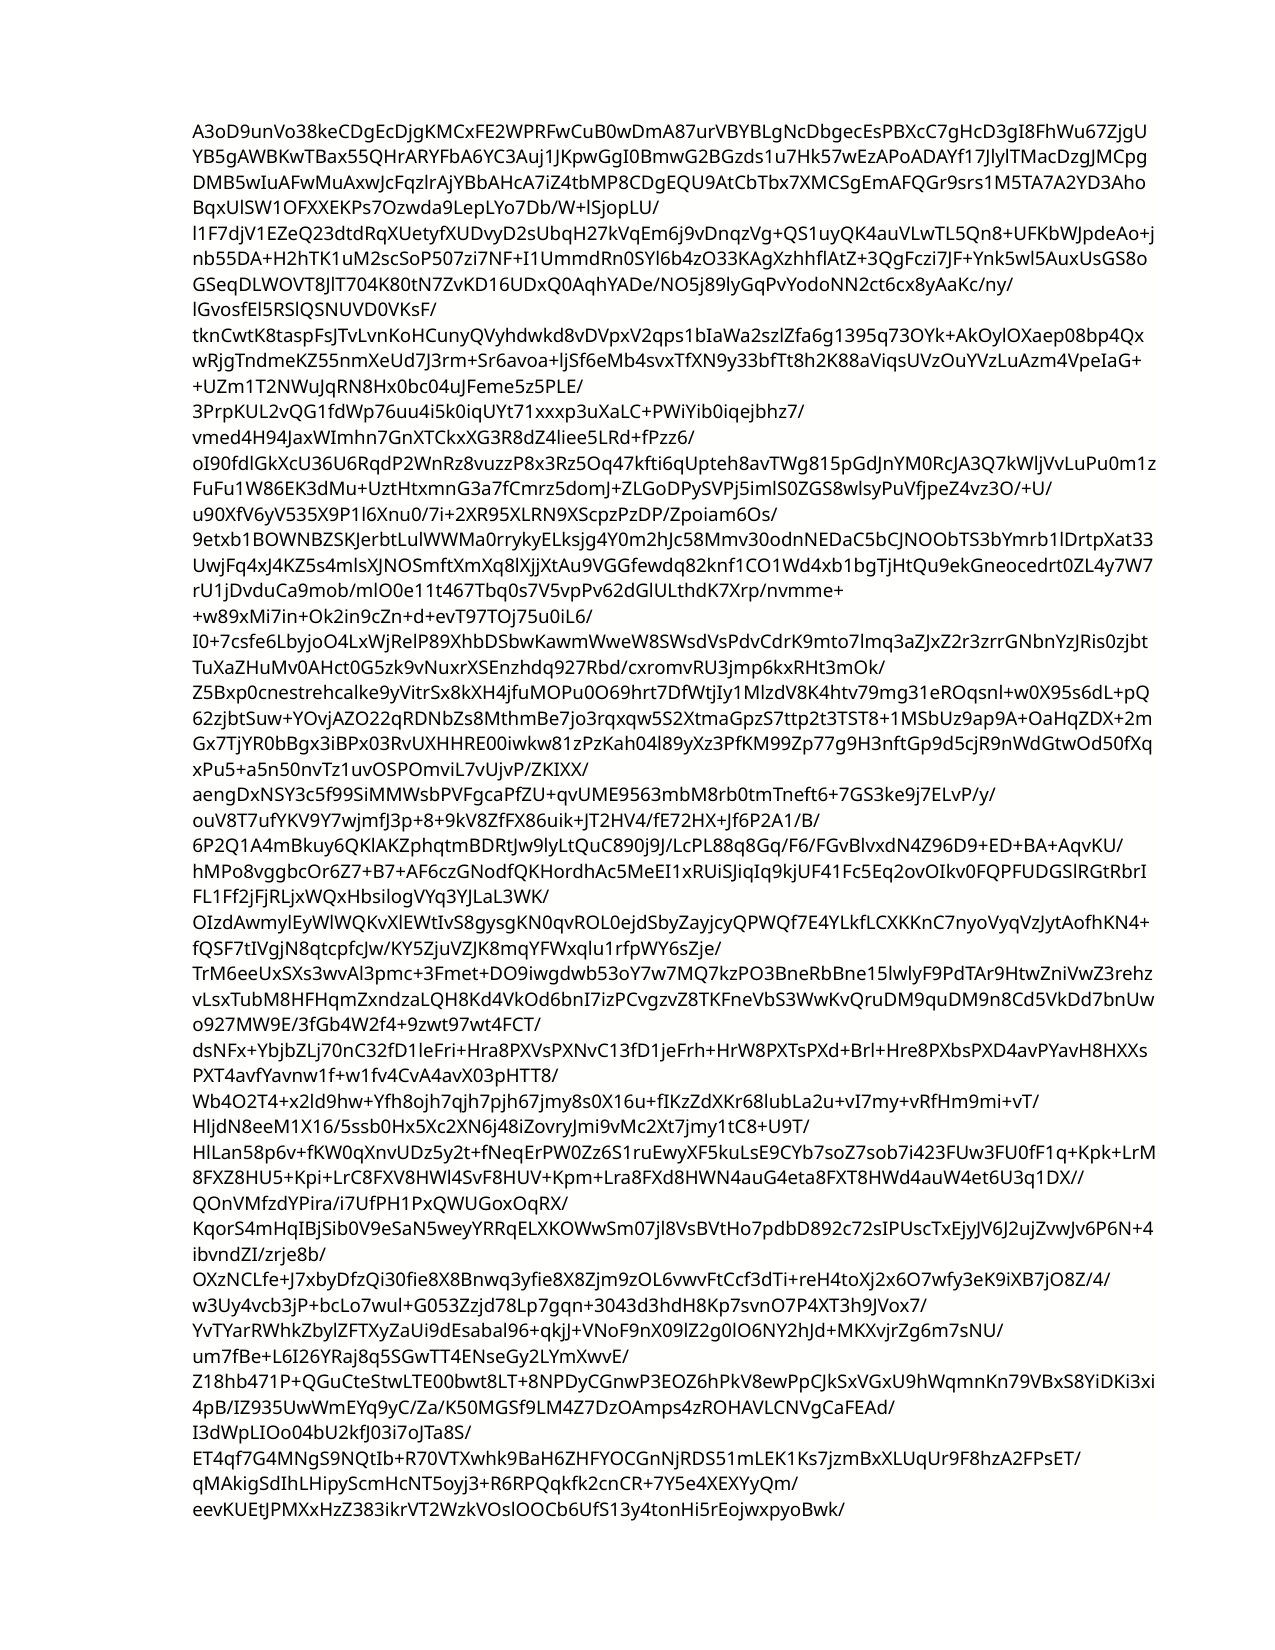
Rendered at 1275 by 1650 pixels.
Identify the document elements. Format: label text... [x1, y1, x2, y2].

text A3oD9unVo38keCDgEcDjgKMCxFE2WPRFwCuB0wDmA87urVBYBLgNcDbgecEsPBXcC7gHcD3gI8FhWu67ZjgUYB5gAWBKwTBax55QHrARYFbA6YC3Auj1JKpwGgI0BmwG2BGzds1u7Hk57wEzAPoADAYf17JlylTMacDzgJMCpgDMB5wIuAFwMuAxwJcFqzlrAjYBbAHcA7iZ4tbMP8CDgEQU9AtCbTbx7XMCSgEmAFQGr9srs1M5TA7A2YD3AhoBqxUlSW1OFXXEKPs7Ozwda9LepLYo7Db/W+lSjopLU/l1F7djV1EZeQ23dtdRqXUetyfXUDvyD2sUbqH27kVqEm6j9vDnqzVg+QS1uyQK4auVLwTL5Qn8+UFKbWJpdeAo+jnb55DA+H2hTK1uM2scSoP507zi7NF+I1UmmdRn0SYl6b4zO33KAgXzhhflAtZ+3QgFczi7JF+Ynk5wl5AuxUsGS8oGSeqDLWOVT8JlT704K80tN7ZvKD16UDxQ0AqhYADe/NO5j89lyGqPvYodoNN2ct6cx8yAaKc/ny/lGvosfEl5RSlQSNUVD0VKsF/tknCwtK8taspFsJTvLvnKoHCunyQVyhdwkd8vDVpxV2qps1bIaWa2szlZfa6g1395q73OYk+AkOylOXaep08bp4QxwRjgTndmeKZ55nmXeUd7J3rm+Sr6avoa+ljSf6eMb4svxTfXN9y33bfTt8h2K88aViqsUVzOuYVzLuAzm4VpeIaG++UZm1T2NWuJqRN8Hx0bc04uJFeme5z5PLE/3PrpKUL2vQG1fdWp76uu4i5k0iqUYt71xxxp3uXaLC+PWiYib0iqejbhz7/vmed4H94JaxWImhn7GnXTCkxXG3R8dZ4liee5LRd+fPzz6/oI90fdlGkXcU36U6RqdP2WnRz8vuzzP8x3Rz5Oq47kfti6qUpteh8avTWg815pGdJnYM0RcJA3Q7kWljVvLuPu0m1zFuFu1W86EK3dMu+UztHtxmnG3a7fCmrz5domJ+ZLGoDPySVPj5imlS0ZGS8wlsyPuVfjpeZ4vz3O/+U/u90XfV6yV535X9P1l6Xnu0/7i+2XR95XLRN9XScpzPzDP/Zpoiam6Os/9etxb1BOWNBZSKJerbtLulWWMa0rrykyELksjg4Y0m2hJc58Mmv30odnNEDaC5bCJNOObTS3bYmrb1lDrtpXat33UwjFq4xJ4KZ5s4mlsXJNOSmftXmXq8lXjjXtAu9VGGfewdq82knf1CO1Wd4xb1bgTjHtQu9ekGneocedrt0ZL4y7W7rU1jDvduCa9mob/mlO0e11t467Tbq0s7V5vpPv62dGlULthdK7Xrp/nvmme++w89xMi7in+Ok2in9cZn+d+evT97TOj75u0iL6/I0+7csfe6LbyjoO4LxWjRelP89XhbDSbwKawmWweW8SWsdVsPdvCdrK9mto7lmq3aZJxZ2r3zrrGNbnYzJRis0zjbtTuXaZHuMv0AHct0G5zk9vNuxrXSEnzhdq927Rbd/cxromvRU3jmp6kxRHt3mOk/Z5Bxp0cnestrehcalke9yVitrSx8kXH4jfuMOPu0O69hrt7DfWtjIy1MlzdV8K4htv79mg31eROqsnl+w0X95s6dL+pQ62zjbtSuw+YOvjAZO22qRDNbZs8MthmBe7jo3rqxqw5S2XtmaGpzS7ttp2t3TST8+1MSbUz9ap9A+OaHqZDX+2mGx7TjYR0bBgx3iBPx03RvUXHHRE00iwkw81zPzKah04l89yXz3PfKM99Zp77g9H3nftGp9d5cjR9nWdGtwOd50fXqxPu5+a5n50nvTz1uvOSPOmviL7vUjvP/ZKIXX/aengDxNSY3c5f99SiMMWsbPVFgcaPfZU+qvUME9563mbM8rb0tmTneft6+7GS3ke9j7ELvP/y/ouV8T7ufYKV9Y7wjmfJ3p+8+9kV8ZfFX86uik+JT2HV4/fE72HX+Jf6P2A1/B/6P2Q1A4mBkuy6QKlAKZphqtmBDRtJw9lyLtQuC890j9J/LcPL88q8Gq/F6/FGvBlvxdN4Z96D9+ED+BA+AqvKU/hMPo8vggbcOr6Z7+B7+AF6czGNodfQKHordhAc5MeEI1xRUiSJiqIq9kjUF41Fc5Eq2ovOIkv0FQPFUDGSlRGtRbrIFL1Ff2jFjRLjxWQxHbsilogVYq3YJLaL3WK/OIzdAwmylEyWlWQKvXlEWtIvS8gysgKN0qvROL0ejdSbyZayjcyQPWQf7E4YLkfLCXKKnC7nyoVyqVzJytAofhKN4+fQSF7tIVgjN8qtcpfcJw/KY5ZjuVZJK8mqYFWxqlu1rfpWY6sZje/TrM6eeUxSXs3wvAl3pmc+3Fmet+DO9iwgdwb53oY7w7MQ7kzPO3BneRbBne15lwlyF9PdTAr9HtwZniVwZ3rehzvLsxTubM8HFHqmZxndzaLQH8Kd4VkOd6bnI7izPCvgzvZ8TKFneVbS3WwKvQruDM9quDM9n8Cd5VkDd7bnUwo927MW9E/3fGb4W2f4+9zwt97wt4FCT/dsNFx+YbjbZLj70nC32fD1leFri+Hra8PXVsPXNvC13fD1jeFrh+HrW8PXTsPXd+Brl+Hre8PXbsPXD4avPYavH8HXXsPXT4avfYavnw1f+w1fv4CvA4avX03pHTT8/Wb4O2T4+x2ld9hw+Yfh8ojh7qjh7pjh67jmy8s0X16u+fIKzZdXKr68lubLa2u+vI7my+vRfHm9mi+vT/HljdN8eeM1X16/5ssb0Hx5Xc2XN6j48iZovryJmi9vMc2Xt7jmy1tC8+U9T/HlLan58p6v+fKW0qXnvUDz5y2t+fNeqErPW0Zz6S1ruEwyXF5kuLsE9CYb7soZ7sob7i423FUw3FU0fF1q+Kpk+LrM8FXZ8HU5+Kpi+LrC8FXV8HWl4SvF8HUV+Kpm+Lra8FXd8HWN4auG4eta8FXT8HWd4auW4et6U3q1DX//QOnVMfzdYPira/i7UfPH1PxQWUGoxOqRX/KqorS4mHqIBjSib0V9eSaN5weyYRRqELXKOWwSm07jl8VsBVtHo7pdbD892c72sIPUscTxEjyJV6J2ujZvwJv6P6N+4ibvndZI/zrje8b/OXzNCLfe+J7xbyDfzQi30fie8X8Bnwq3yfie8X8Zjm9zOL6vwvFtCcf3dTi+reH4toXj2x6O7wfy3eK9iXB7jO8Z/4/w3Uy4vcb3jP+bcLo7wul+G053Zzjd78Lp7gqn+3043d3hdH8Kp7svnO7P4XT3h9JVox7/YvTYarRWhkZbylZFTXyZaUi9dEsabal96+qkjJ+VNoF9nX09lZ2g0lO6NY2hJd+MKXvjrZg6m7sNU/um7fBe+L6I26YRaj8q5SGwTT4ENseGy2LYmXwvE/Z18hb471P+QGuCteStwLTE00bwt8LT+8NPDyCGnwP3EOZ6hPkV8ewPpCJkSxVGxU9hWqmnKn79VBxS8YiDKi3xi4pB/IZ935UwWmEYq9yC/Za/K50MGSf9LM4Z7DzOAmps4zROHAVLCNVgCaFEAd/I3dWpLIOo04bU2kfJ03i7oJTa8S/ET4qf7G4MNgS9NQtIb+R70VTXwhk9BaH6ZHFYOCGnNjRDS51mLEK1Ks7jzmBxXLUqUr9F8hzA2FPsET/qMAkigSdIhLHipyScmHcNT5oyj3+R6RPQqkfk2cnCR+7Y5e4XEXYyQm/eevKUEtJPMXxHzZ383ikrVT2WzkVOslOOCb6UfS13y4tonHi5rEojwxpyoBwk/ [192, 118, 1157, 1522]
